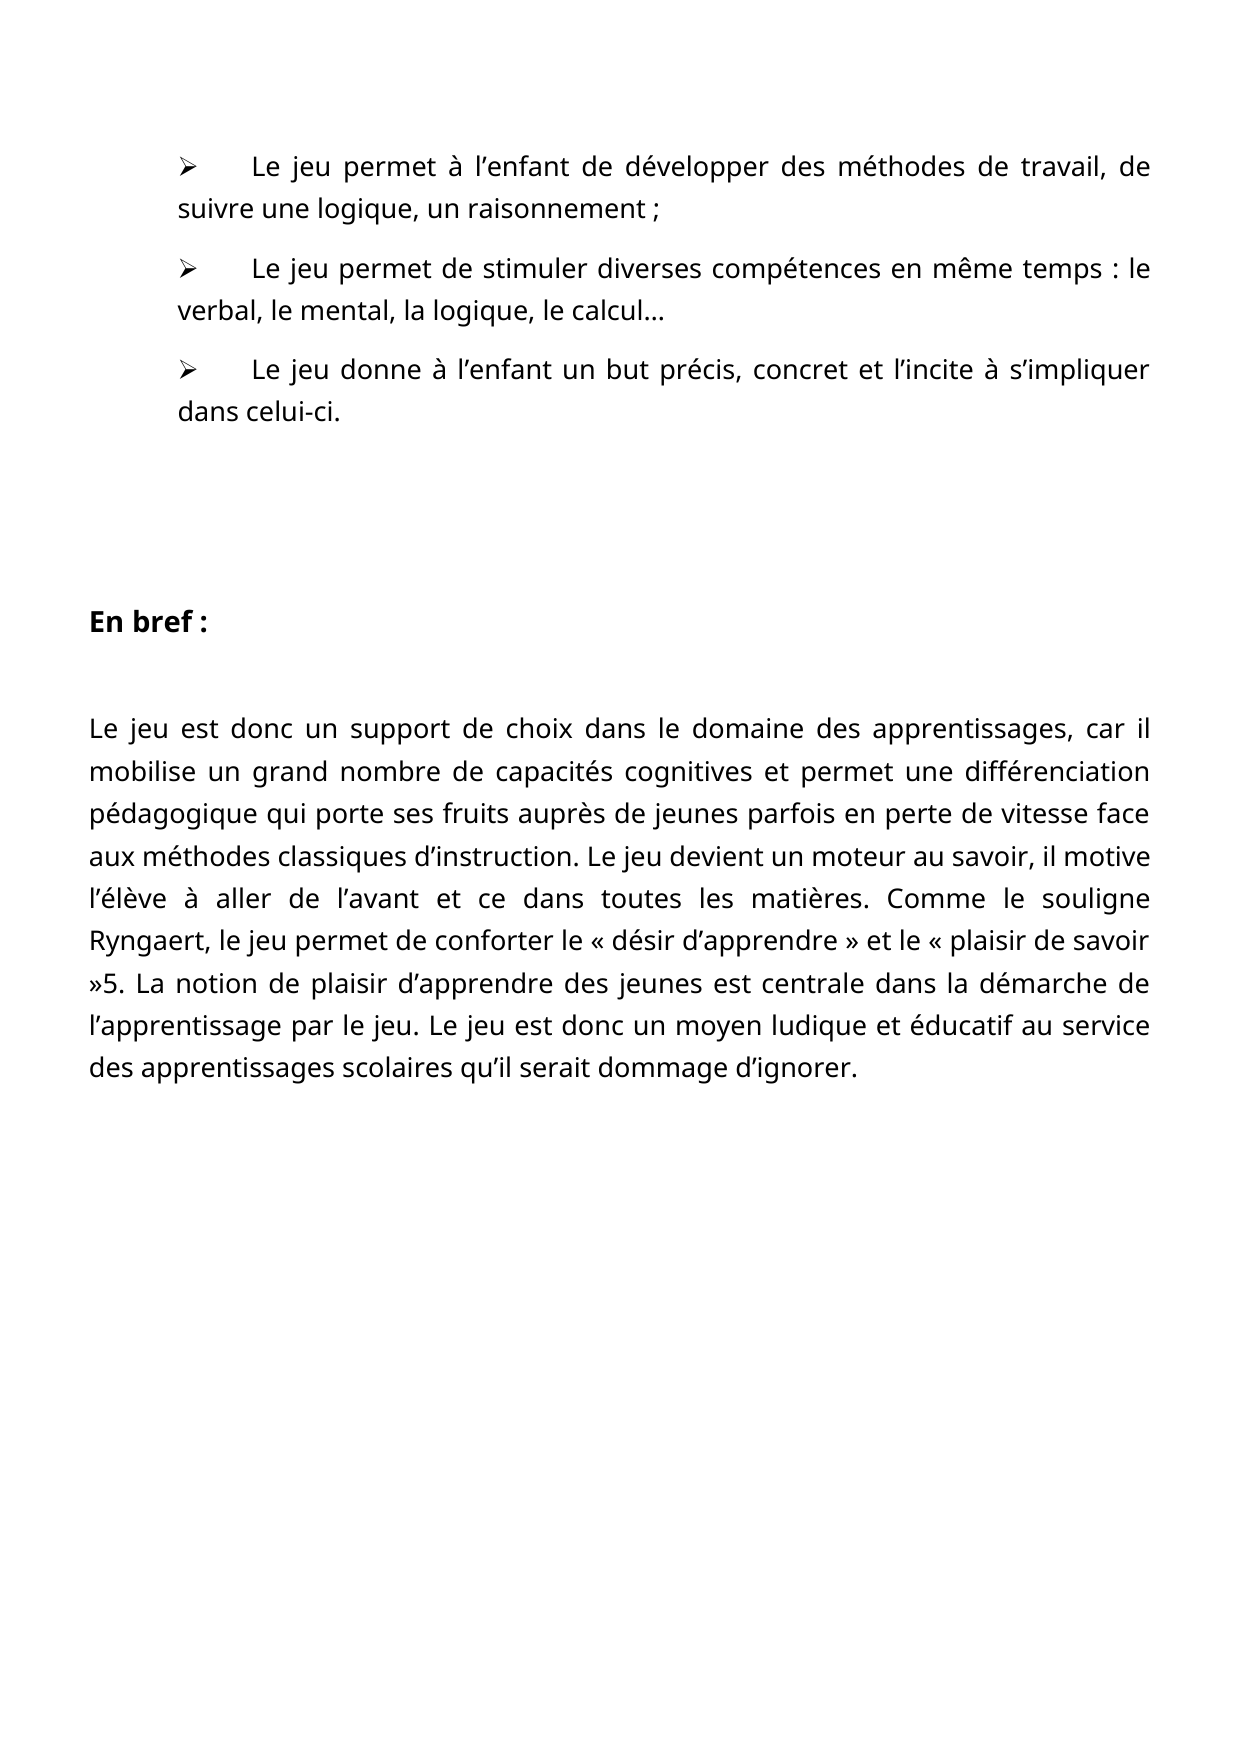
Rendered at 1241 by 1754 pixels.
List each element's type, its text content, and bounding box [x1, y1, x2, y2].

text En bref : [89, 601, 1152, 641]
text Le jeu est donc un support de choix dans le domaine des apprentissages, car il mobilise un grand nombre de capacités cognitives et permet une différenciation pédagogique qui porte ses fruits auprès de jeunes parfois en perte de vitesse face aux méthodes classiques d’instruction. Le jeu devient un moteur au savoir, il motive l’élève à aller de l’avant et ce dans toutes les matières. Comme le souligne Ryngaert, le jeu permet de conforter le « désir d’apprendre » et le « plaisir de savoir »5. La notion de plaisir d’apprendre des jeunes est centrale dans la démarche de l’apprentissage par le jeu. Le jeu est donc un moyen ludique et éducatif au service des apprentissages scolaires qu’il serait dommage d’ignorer. [89, 710, 1152, 1086]
list Le jeu donne à l’enfant un but précis, concret et l’incite à s’impliquer dans celui-ci. [177, 351, 1152, 430]
list Le jeu permet à l’enfant de développer des méthodes de travail, de suivre une logique, un raisonnement ; [177, 148, 1152, 227]
list Le jeu permet de stimuler diverses compétences en même temps : le verbal, le mental, la logique, le calcul… [177, 249, 1152, 328]
